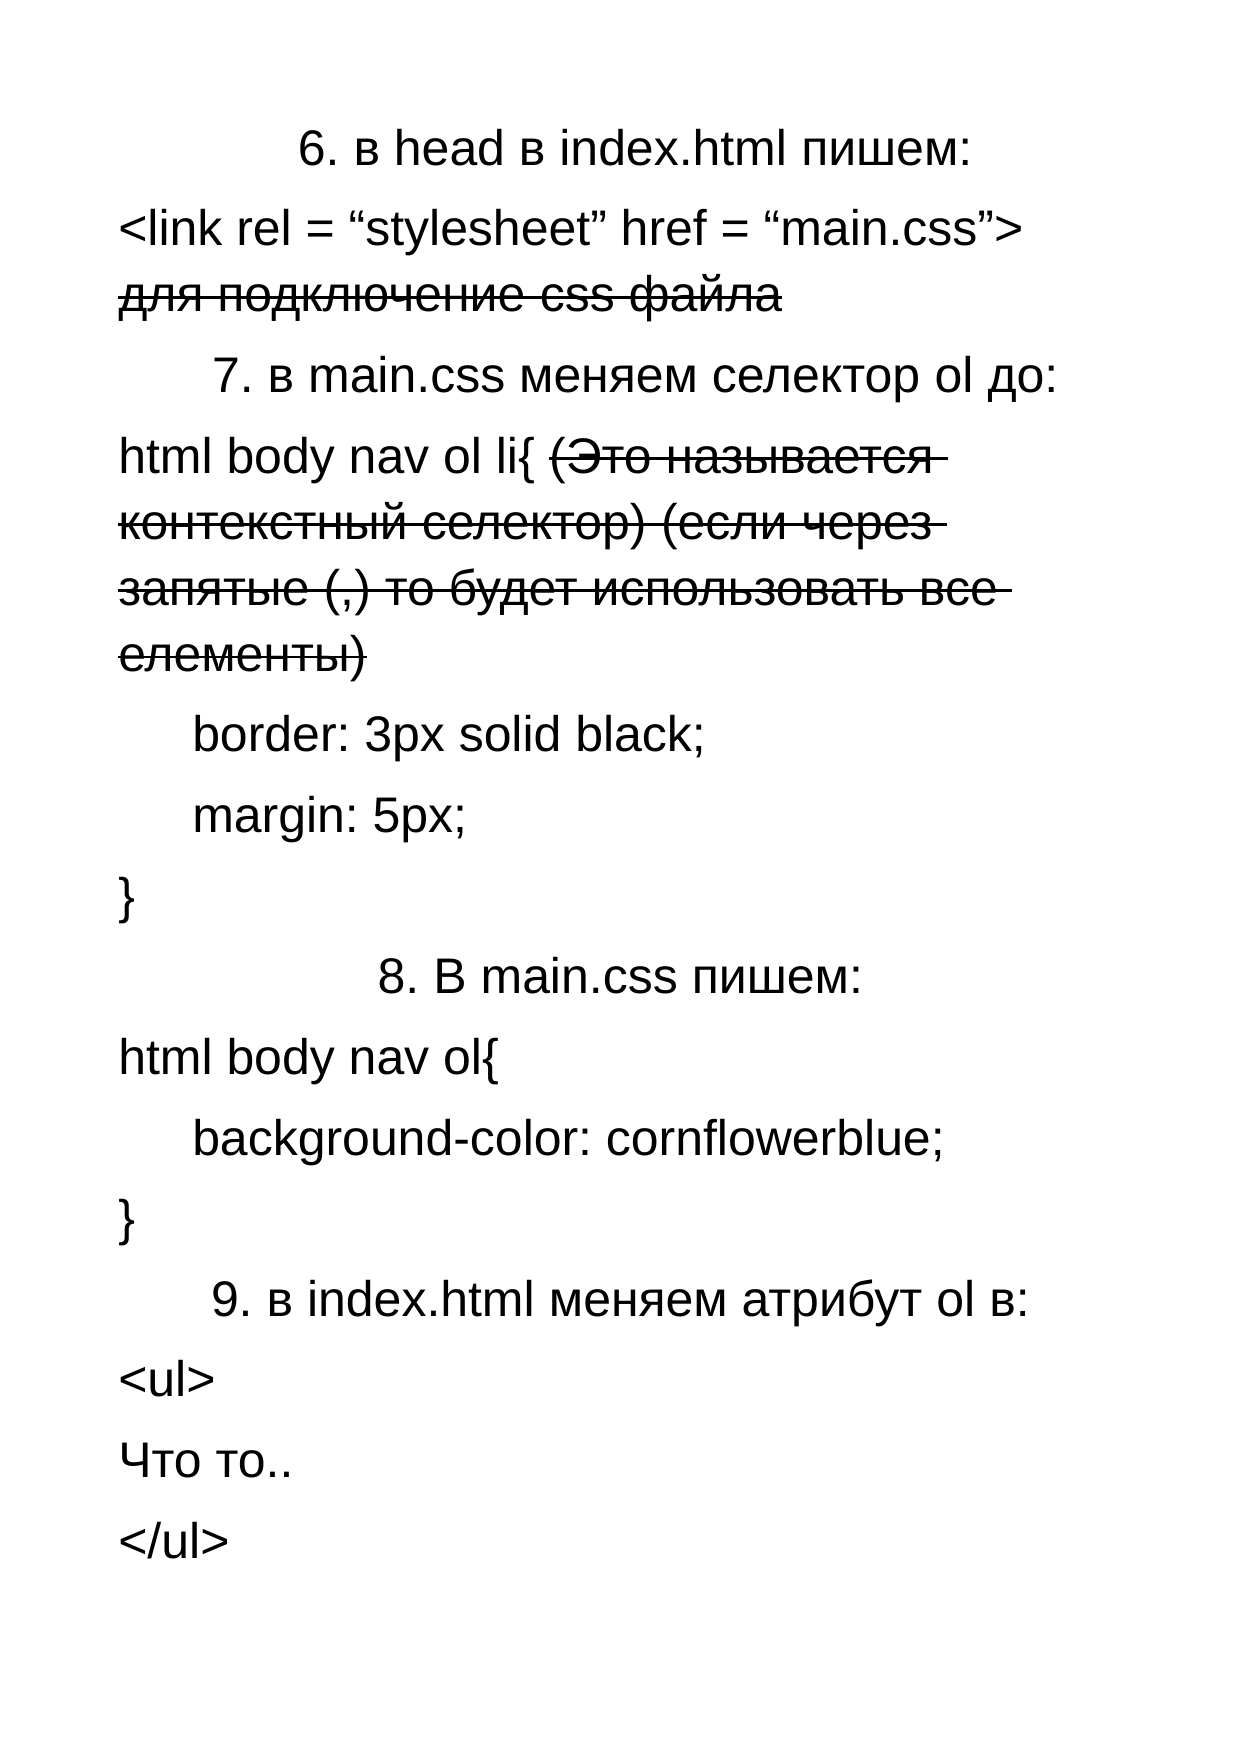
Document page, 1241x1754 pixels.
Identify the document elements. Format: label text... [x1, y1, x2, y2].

list </ul> [118, 1511, 1122, 1568]
list margin: 5px; [118, 785, 1122, 843]
list } [118, 866, 1122, 923]
list html body nav ol li{ (Это называется контекстный селектор) (если через запятые (,) то будет использовать все елементы) [118, 426, 1122, 682]
list 7. в main.css меняем селектор ol до: [148, 345, 1122, 403]
list <link rel = “stylesheet” href = “main.css”> для подключение css файла [118, 199, 1122, 322]
list html body nav ol{ [118, 1027, 1122, 1085]
list <ul> [118, 1350, 1122, 1407]
list 6. в head в index.html пишем: [148, 118, 1122, 176]
list 9. в index.html меняем атрибут ol в: [118, 1269, 1122, 1327]
list background-color: cornflowerblue; [118, 1108, 1122, 1165]
list 8. В main.css пишем: [118, 947, 1122, 1004]
list border: 3px solid black; [118, 705, 1122, 762]
list Что то.. [118, 1430, 1122, 1488]
list } [118, 1188, 1122, 1246]
